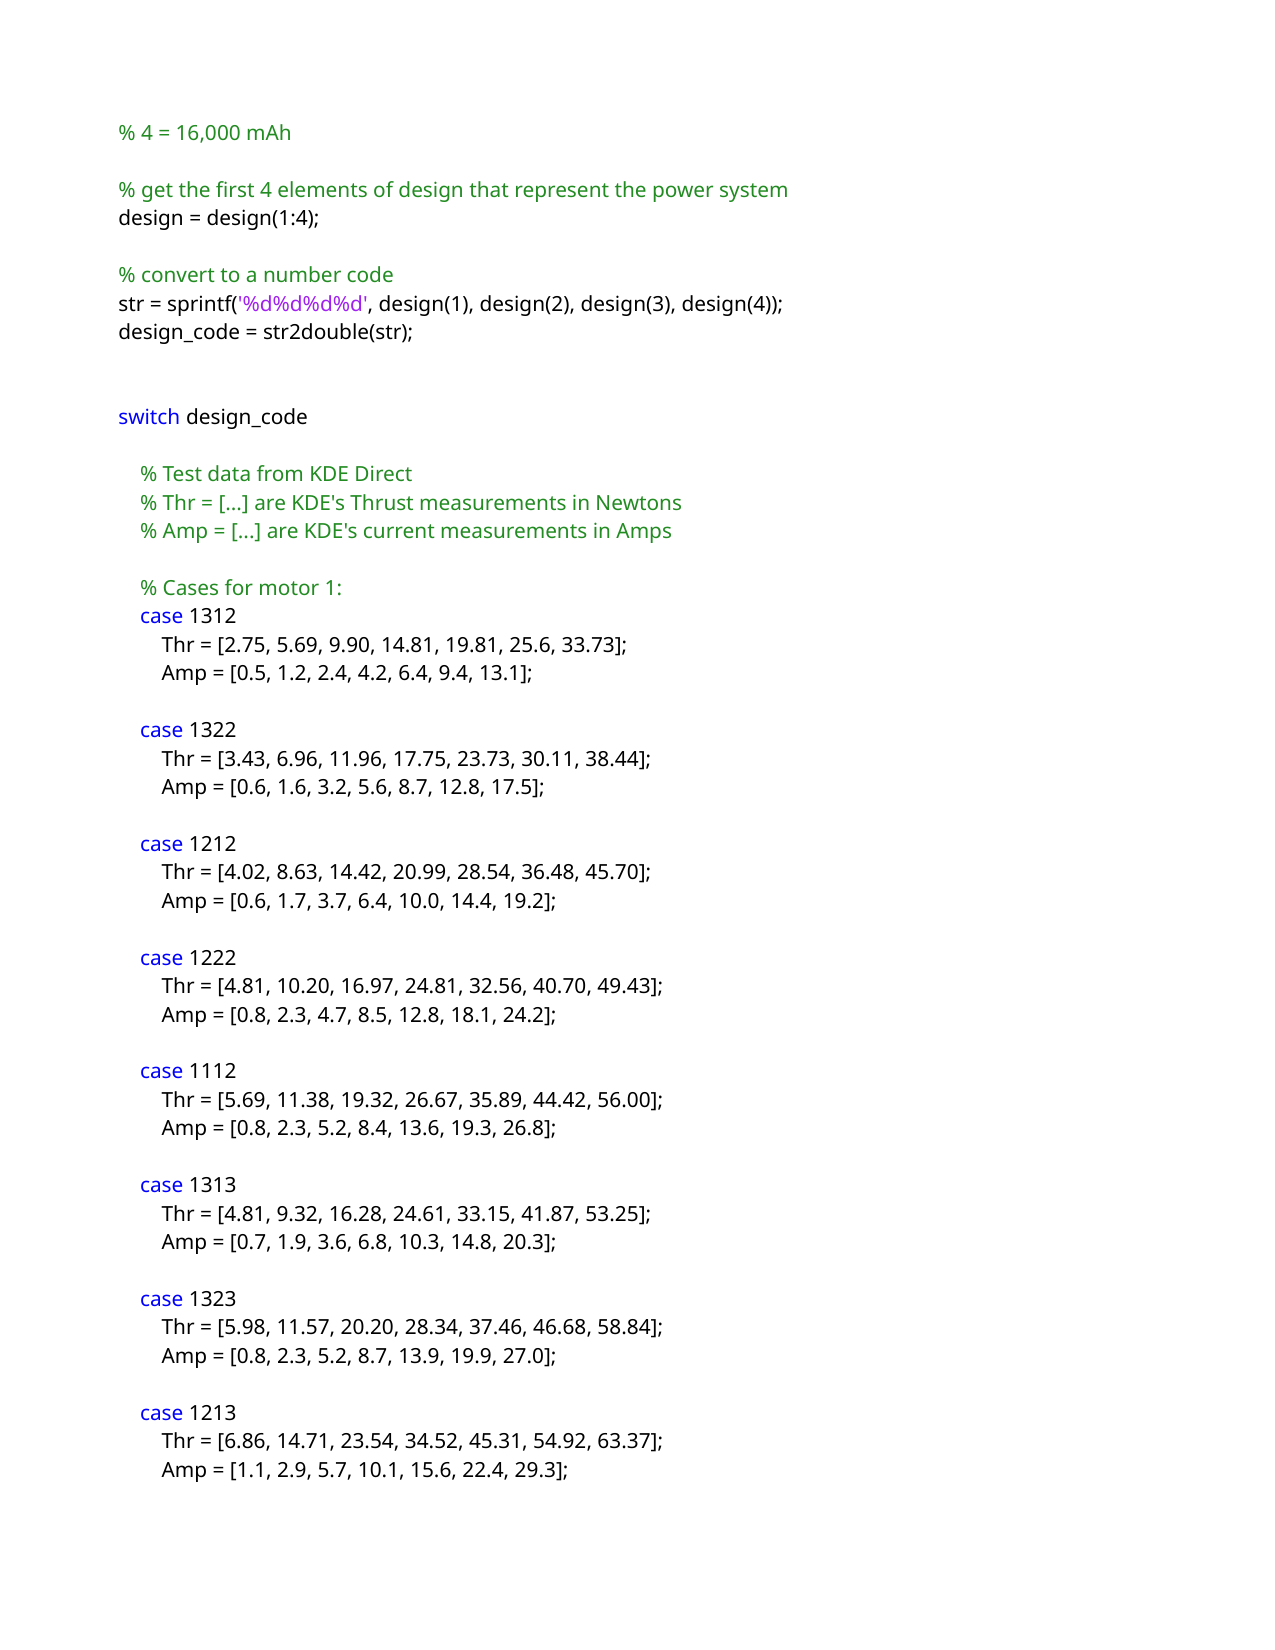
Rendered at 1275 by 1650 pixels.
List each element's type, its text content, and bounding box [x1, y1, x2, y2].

text % Amp = [...] are KDE's current measurements in Amps [118, 516, 1157, 545]
text case 1222 [118, 943, 1157, 971]
text str = sprintf('%d%d%d%d', design(1), design(2), design(3), design(4)); [118, 289, 1157, 317]
text switch design_code [118, 402, 1157, 431]
text % Test data from KDE Direct [118, 459, 1157, 488]
text case 1112 [118, 1057, 1157, 1085]
text % Thr = [...] are KDE's Thrust measurements in Newtons [118, 488, 1157, 516]
text Thr = [2.75, 5.69, 9.90, 14.81, 19.81, 25.6, 33.73]; [118, 630, 1157, 658]
text % get the first 4 elements of design that represent the power system [118, 175, 1157, 203]
text Amp = [0.6, 1.6, 3.2, 5.6, 8.7, 12.8, 17.5]; [118, 772, 1157, 801]
text Amp = [0.8, 2.3, 4.7, 8.5, 12.8, 18.1, 24.2]; [118, 1000, 1157, 1028]
text Thr = [4.81, 10.20, 16.97, 24.81, 32.56, 40.70, 49.43]; [118, 971, 1157, 1000]
text Thr = [4.81, 9.32, 16.28, 24.61, 33.15, 41.87, 53.25]; [118, 1199, 1157, 1227]
text % convert to a number code [118, 260, 1157, 289]
text Amp = [0.8, 2.3, 5.2, 8.7, 13.9, 19.9, 27.0]; [118, 1341, 1157, 1369]
text case 1313 [118, 1170, 1157, 1199]
text Thr = [3.43, 6.96, 11.96, 17.75, 23.73, 30.11, 38.44]; [118, 744, 1157, 772]
text design_code = str2double(str); [118, 317, 1157, 346]
text % 4 = 16,000 mAh [118, 118, 1157, 147]
text Thr = [4.02, 8.63, 14.42, 20.99, 28.54, 36.48, 45.70]; [118, 857, 1157, 886]
text Amp = [0.6, 1.7, 3.7, 6.4, 10.0, 14.4, 19.2]; [118, 886, 1157, 914]
text Amp = [1.1, 2.9, 5.7, 10.1, 15.6, 22.4, 29.3]; [118, 1455, 1157, 1483]
text case 1312 [118, 602, 1157, 630]
text Amp = [0.7, 1.9, 3.6, 6.8, 10.3, 14.8, 20.3]; [118, 1227, 1157, 1256]
text Thr = [5.98, 11.57, 20.20, 28.34, 37.46, 46.68, 58.84]; [118, 1312, 1157, 1341]
text Amp = [0.8, 2.3, 5.2, 8.4, 13.6, 19.3, 26.8]; [118, 1113, 1157, 1142]
text case 1213 [118, 1398, 1157, 1426]
text case 1212 [118, 829, 1157, 857]
text Thr = [5.69, 11.38, 19.32, 26.67, 35.89, 44.42, 56.00]; [118, 1085, 1157, 1113]
text Amp = [0.5, 1.2, 2.4, 4.2, 6.4, 9.4, 13.1]; [118, 658, 1157, 687]
text % Cases for motor 1: [118, 573, 1157, 602]
text design = design(1:4); [118, 203, 1157, 232]
text case 1322 [118, 715, 1157, 744]
text Thr = [6.86, 14.71, 23.54, 34.52, 45.31, 54.92, 63.37]; [118, 1426, 1157, 1455]
text case 1323 [118, 1284, 1157, 1312]
